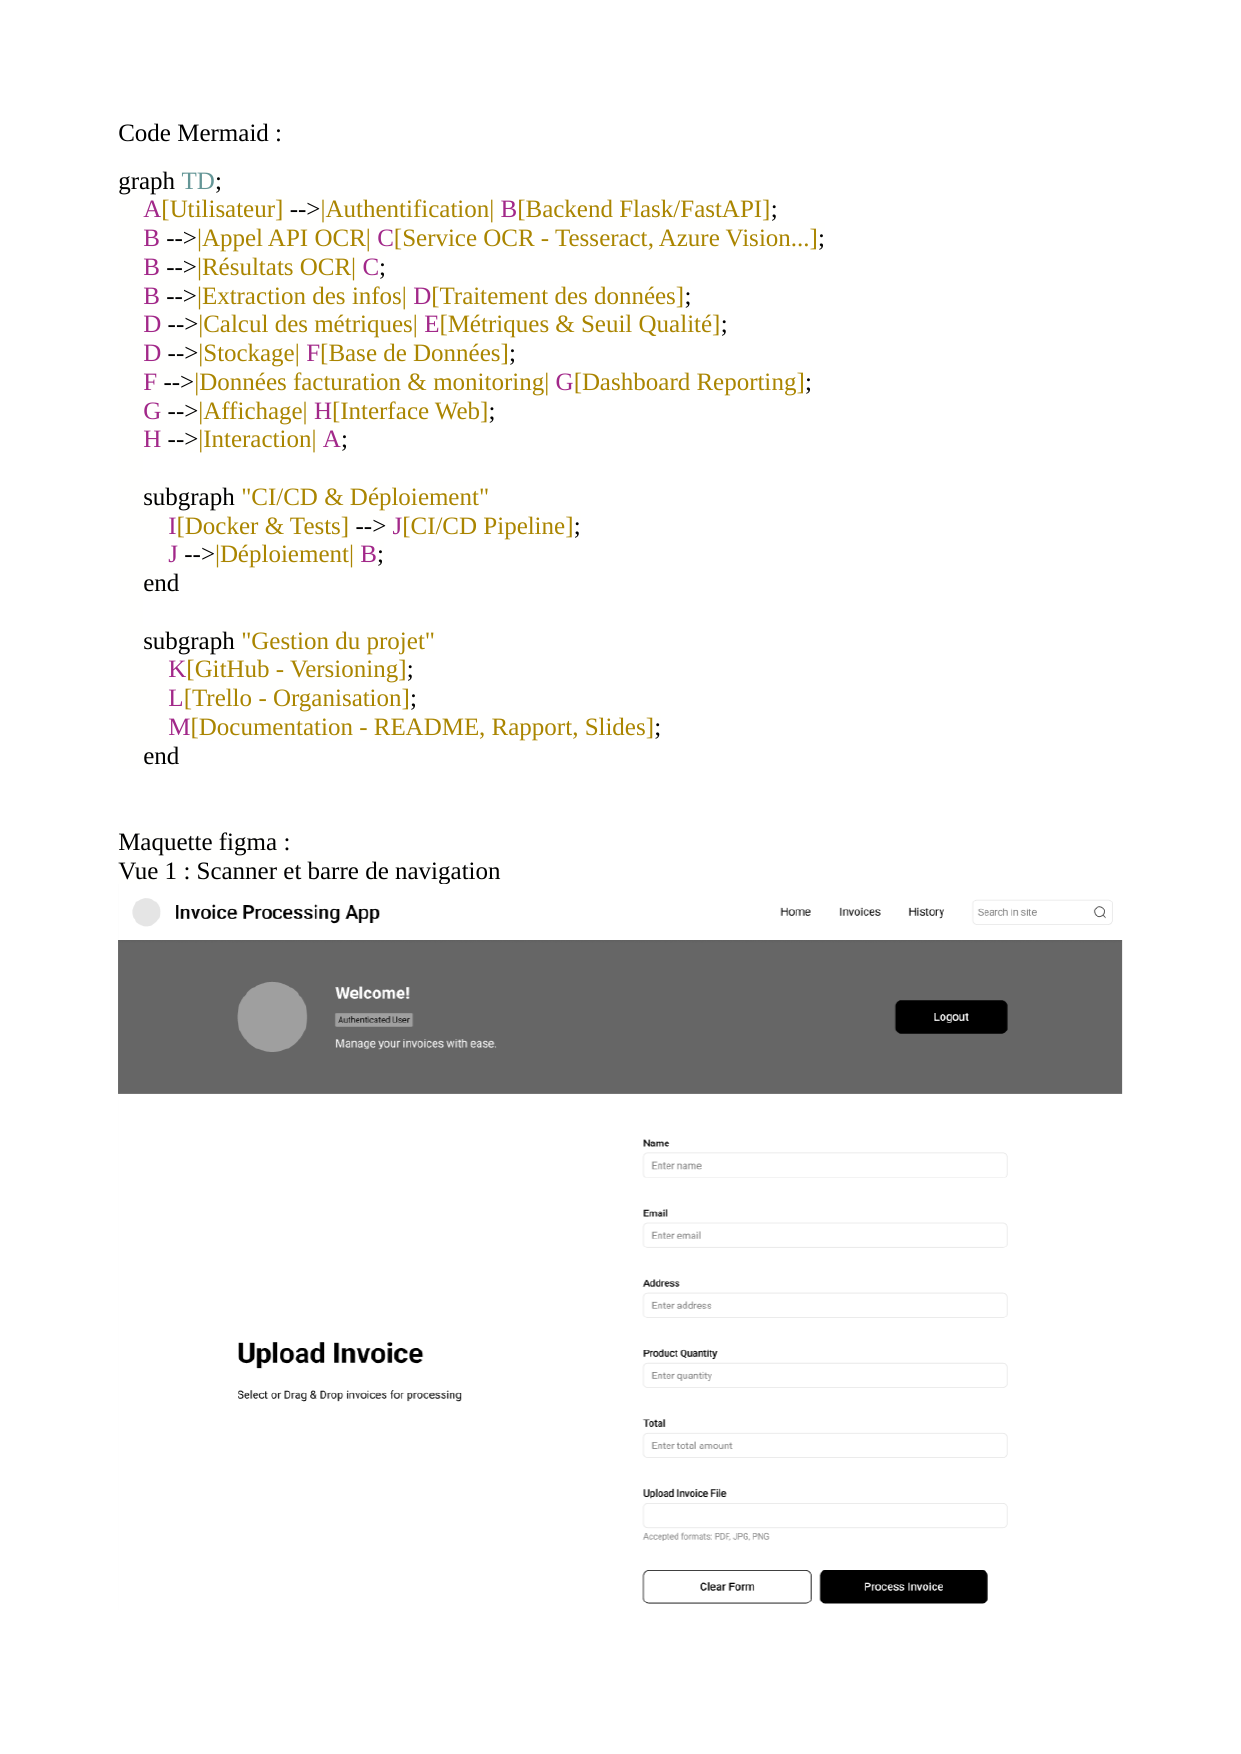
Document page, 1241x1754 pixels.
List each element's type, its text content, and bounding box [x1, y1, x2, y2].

text I[Docker & Tests] --> J[CI/CD Pipeline]; [118, 511, 1122, 539]
text M[Documentation - README, Rapport, Slides]; [118, 712, 1122, 741]
text B -->|Appel API OCR| C[Service OCR - Tesseract, Azure Vision...]; [118, 223, 1122, 252]
text A[Utilisateur] -->|Authentification| B[Backend Flask/FastAPI]; [118, 194, 1122, 223]
text Code Mermaid : [118, 118, 1122, 147]
text K[GitHub - Versioning]; [118, 654, 1122, 683]
text B -->|Extraction des infos| D[Traitement des données]; [118, 281, 1122, 309]
picture [118, 884, 1123, 1610]
text subgraph "CI/CD & Déploiement" [118, 482, 1122, 511]
text graph TD; [118, 166, 1122, 194]
text G -->|Affichage| H[Interface Web]; [118, 396, 1122, 424]
text Maquette figma : [118, 827, 1122, 856]
text F -->|Données facturation & monitoring| G[Dashboard Reporting]; [118, 367, 1122, 396]
text D -->|Stockage| F[Base de Données]; [118, 338, 1122, 367]
text J -->|Déploiement| B; [118, 539, 1122, 568]
text L[Trello - Organisation]; [118, 683, 1122, 712]
text end [118, 741, 1122, 769]
text D -->|Calcul des métriques| E[Métriques & Seuil Qualité]; [118, 309, 1122, 338]
text Vue 1 : Scanner et barre de navigation [118, 856, 1122, 884]
text end [118, 568, 1122, 597]
text H -->|Interaction| A; [118, 424, 1122, 453]
text subgraph "Gestion du projet" [118, 626, 1122, 654]
text B -->|Résultats OCR| C; [118, 252, 1122, 281]
